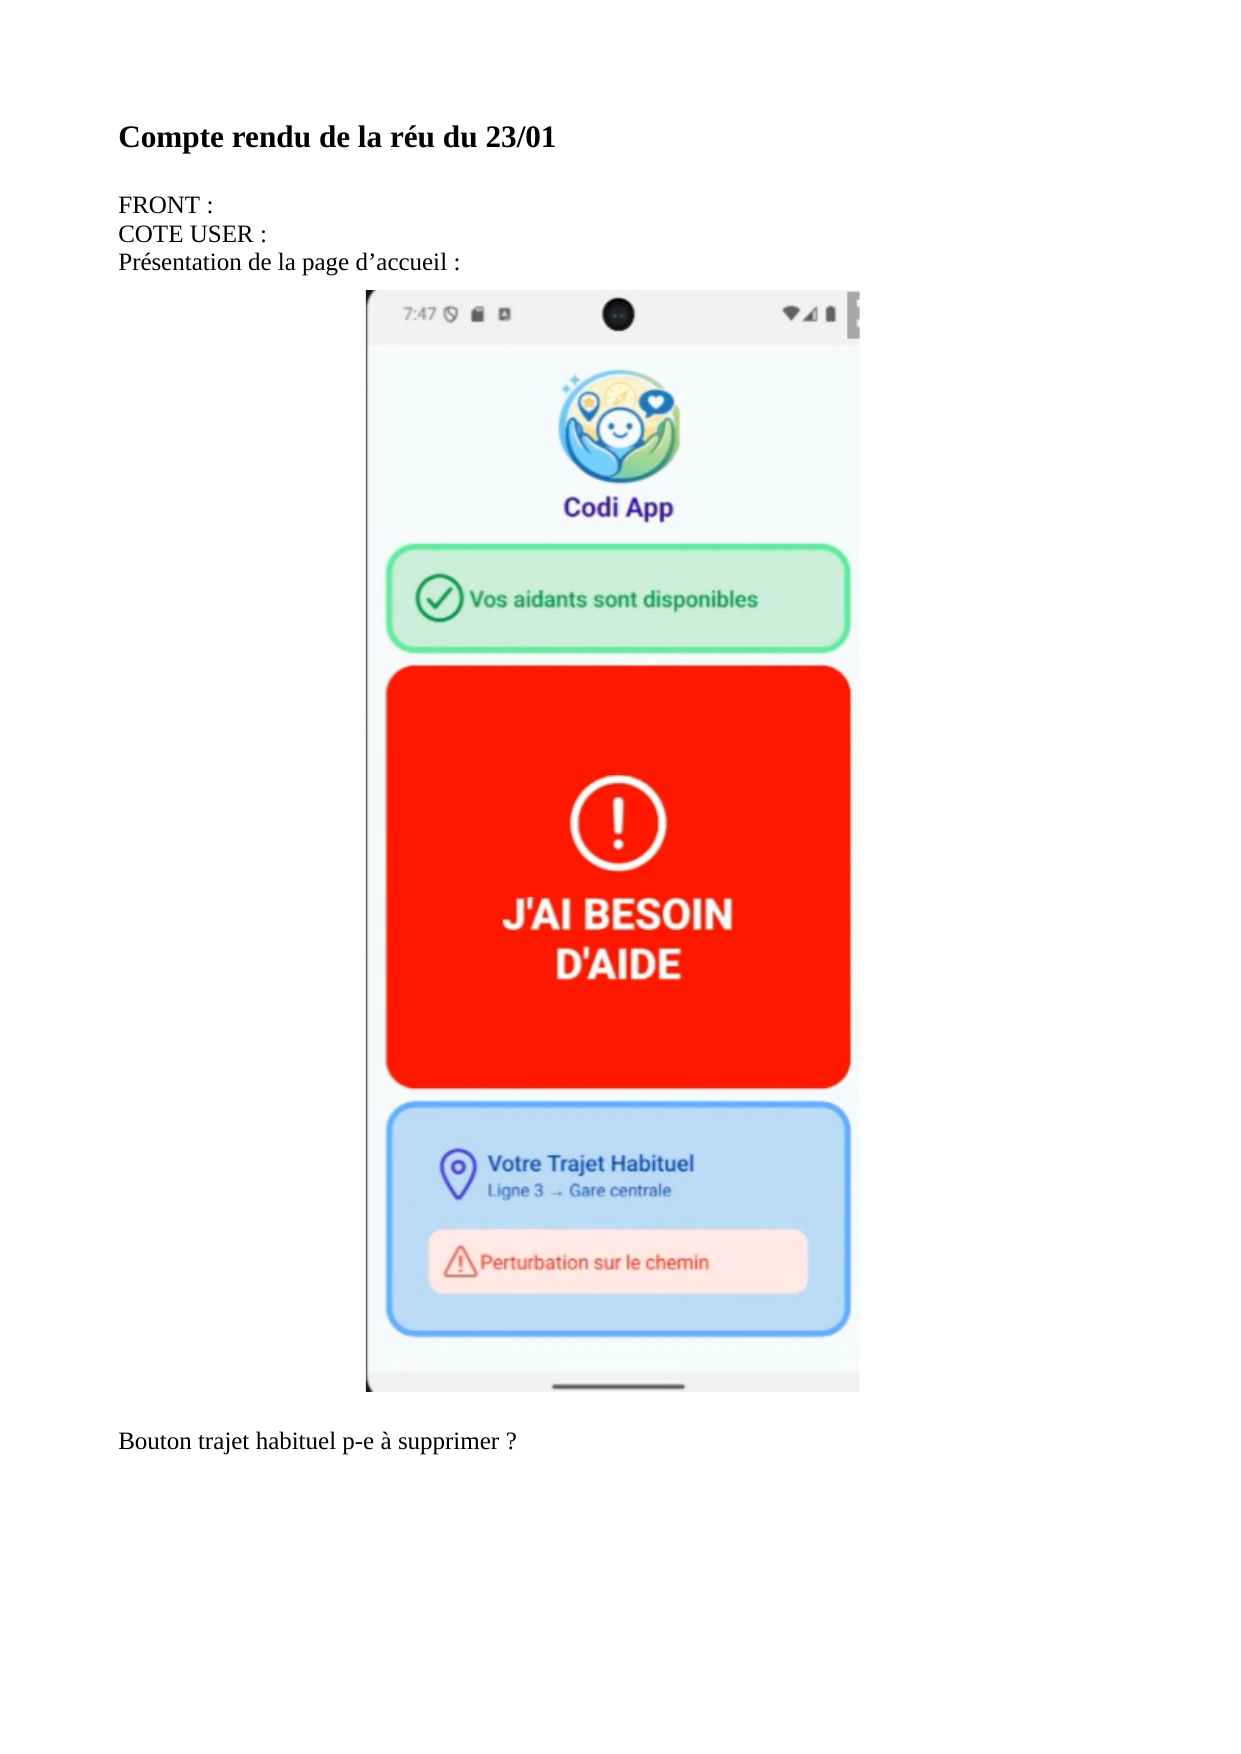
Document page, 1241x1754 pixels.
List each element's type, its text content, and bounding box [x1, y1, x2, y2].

text Compte rendu de la réu du 23/01 [118, 118, 1122, 154]
text Bouton trajet habituel p-e à supprimer ? [118, 1426, 1122, 1455]
text FRONT : [118, 190, 1122, 219]
text COTE USER : [118, 219, 1122, 247]
picture [365, 290, 860, 1392]
text Présentation de la page d’accueil : [118, 247, 1122, 276]
